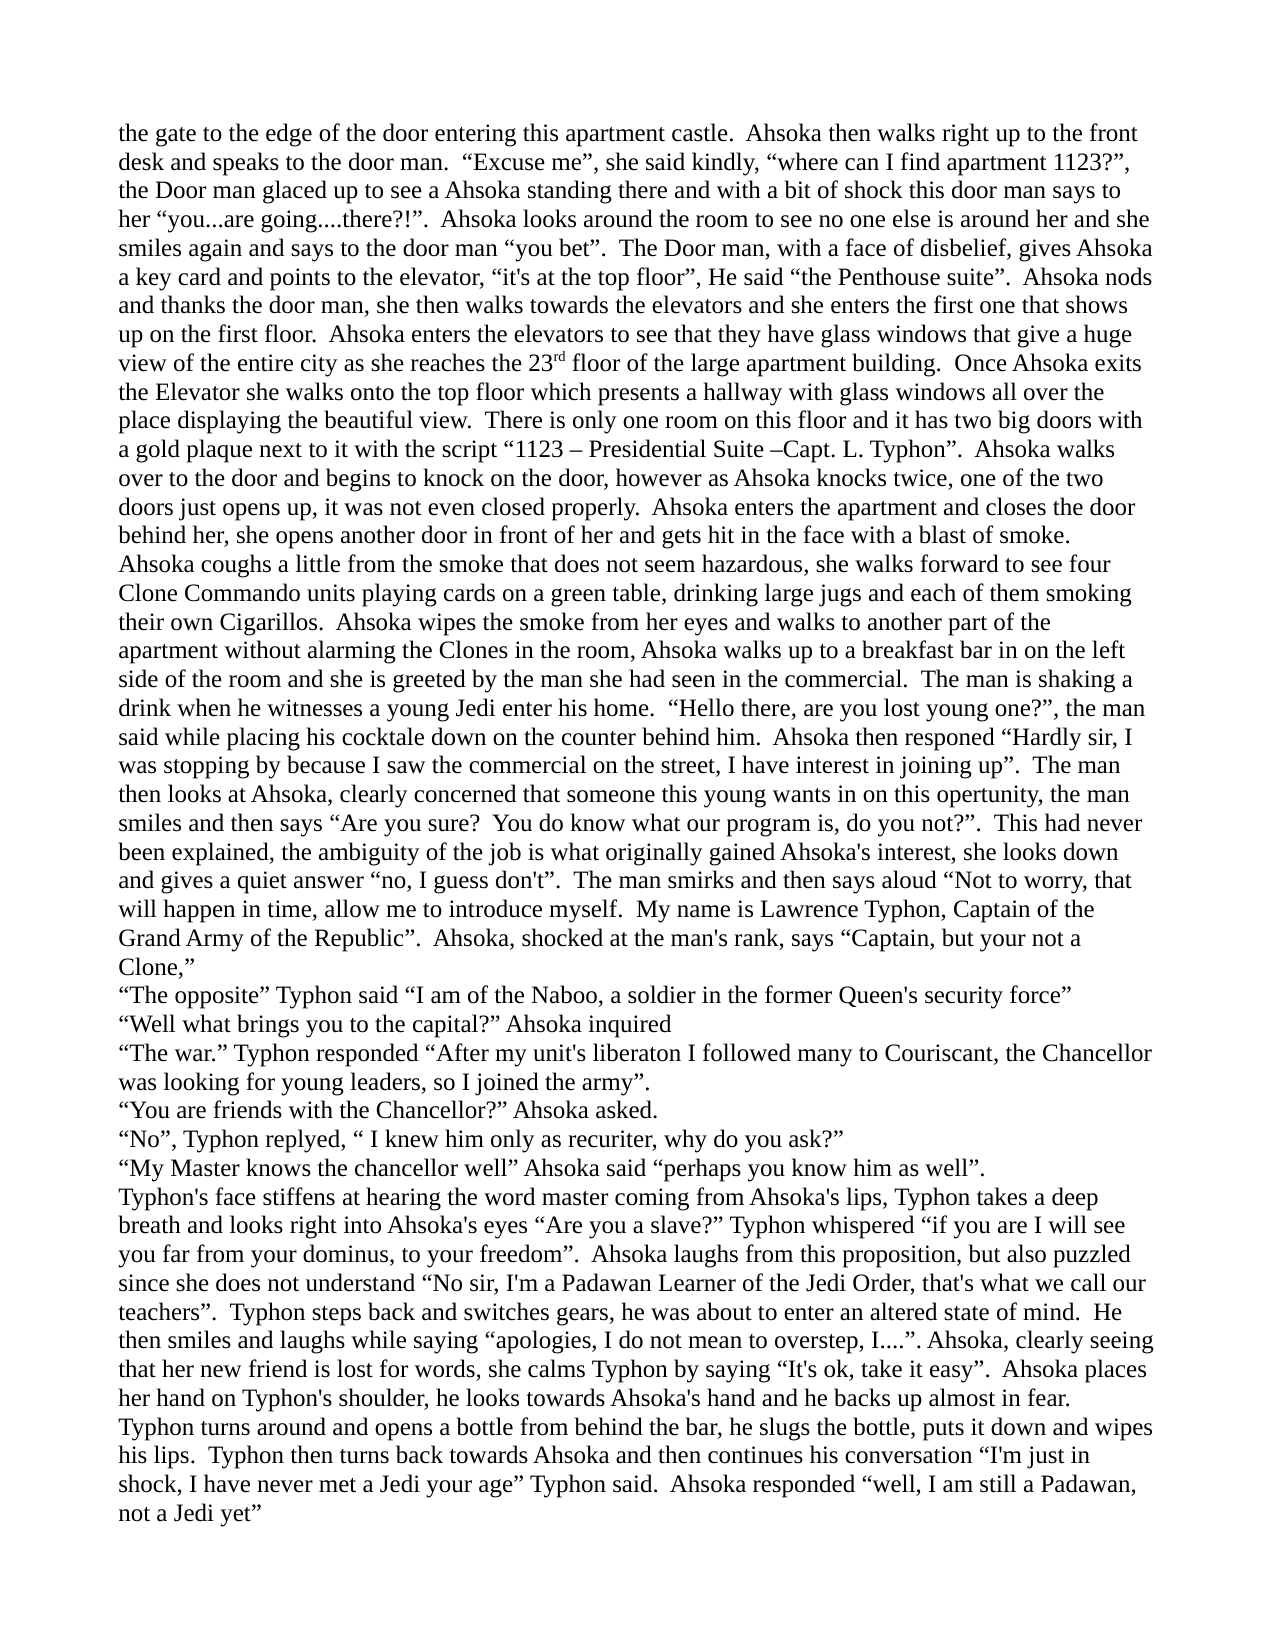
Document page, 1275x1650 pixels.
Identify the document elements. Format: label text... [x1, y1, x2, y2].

text Typhon's face stiffens at hearing the word master coming from Ahsoka's lips, Typhon takes a deep breath and looks right into Ahsoka's eyes “Are you a slave?” Typhon whispered “if you are I will see you far from your dominus, to your freedom”. Ahsoka laughs from this proposition, but also puzzled since she does not understand “No sir, I'm a Padawan Learner of the Jedi Order, that's what we call our teachers”. Typhon steps back and switches gears, he was about to enter an altered state of mind. He then smiles and laughs while saying “apologies, I do not mean to overstep, I....”. Ahsoka, clearly seeing that her new friend is lost for words, she calms Typhon by saying “It's ok, take it easy”. Ahsoka places her hand on Typhon's shoulder, he looks towards Ahsoka's hand and he backs up almost in fear. Typhon turns around and opens a bottle from behind the bar, he slugs the bottle, puts it down and wipes his lips. Typhon then turns back towards Ahsoka and then continues his conversation “I'm just in shock, I have never met a Jedi your age” Typhon said. Ahsoka responded “well, I am still a Padawan, not a Jedi yet” [118, 1182, 1157, 1527]
text “The war.” Typhon responded “After my unit's liberaton I followed many to Couriscant, the Chancellor was looking for young leaders, so I joined the army”. [118, 1038, 1157, 1096]
text “You are friends with the Chancellor?” Ahsoka asked. [118, 1096, 1157, 1124]
text “The opposite” Typhon said “I am of the Naboo, a soldier in the former Queen's security force” [118, 981, 1157, 1009]
text “No”, Typhon replyed, “ I knew him only as recuriter, why do you ask?” [118, 1124, 1157, 1153]
text “Well what brings you to the capital?” Ahsoka inquired [118, 1009, 1157, 1038]
text the gate to the edge of the door entering this apartment castle. Ahsoka then walks right up to the front desk and speaks to the door man. “Excuse me”, she said kindly, “where can I find apartment 1123?”, the Door man glaced up to see a Ahsoka standing there and with a bit of shock this door man says to her “you...are going....there?!”. Ahsoka looks around the room to see no one else is around her and she smiles again and says to the door man “you bet”. The Door man, with a face of disbelief, gives Ahsoka a key card and points to the elevator, “it's at the top floor”, He said “the Penthouse suite”. Ahsoka nods and thanks the door man, she then walks towards the elevators and she enters the first one that shows up on the first floor. Ahsoka enters the elevators to see that they have glass windows that give a huge view of the entire city as she reaches the 23rd floor of the large apartment building. Once Ahsoka exits the Elevator she walks onto the top floor which presents a hallway with glass windows all over the place displaying the beautiful view. There is only one room on this floor and it has two big doors with a gold plaque next to it with the script “1123 – Presidential Suite –Capt. L. Typhon”. Ahsoka walks over to the door and begins to knock on the door, however as Ahsoka knocks twice, one of the two doors just opens up, it was not even closed properly. Ahsoka enters the apartment and closes the door behind her, she opens another door in front of her and gets hit in the face with a blast of smoke. Ahsoka coughs a little from the smoke that does not seem hazardous, she walks forward to see four Clone Commando units playing cards on a green table, drinking large jugs and each of them smoking their own Cigarillos. Ahsoka wipes the smoke from her eyes and walks to another part of the apartment without alarming the Clones in the room, Ahsoka walks up to a breakfast bar in on the left side of the room and she is greeted by the man she had seen in the commercial. The man is shaking a drink when he witnesses a young Jedi enter his home. “Hello there, are you lost young one?”, the man said while placing his cocktale down on the counter behind him. Ahsoka then responed “Hardly sir, I was stopping by because I saw the commercial on the street, I have interest in joining up”. The man then looks at Ahsoka, clearly concerned that someone this young wants in on this opertunity, the man smiles and then says “Are you sure? You do know what our program is, do you not?”. This had never been explained, the ambiguity of the job is what originally gained Ahsoka's interest, she looks down and gives a quiet answer “no, I guess don't”. The man smirks and then says aloud “Not to worry, that will happen in time, allow me to introduce myself. My name is Lawrence Typhon, Captain of the Grand Army of the Republic”. Ahsoka, shocked at the man's rank, says “Captain, but your not a Clone,” [118, 118, 1157, 981]
text “My Master knows the chancellor well” Ahsoka said “perhaps you know him as well”. [118, 1153, 1157, 1182]
